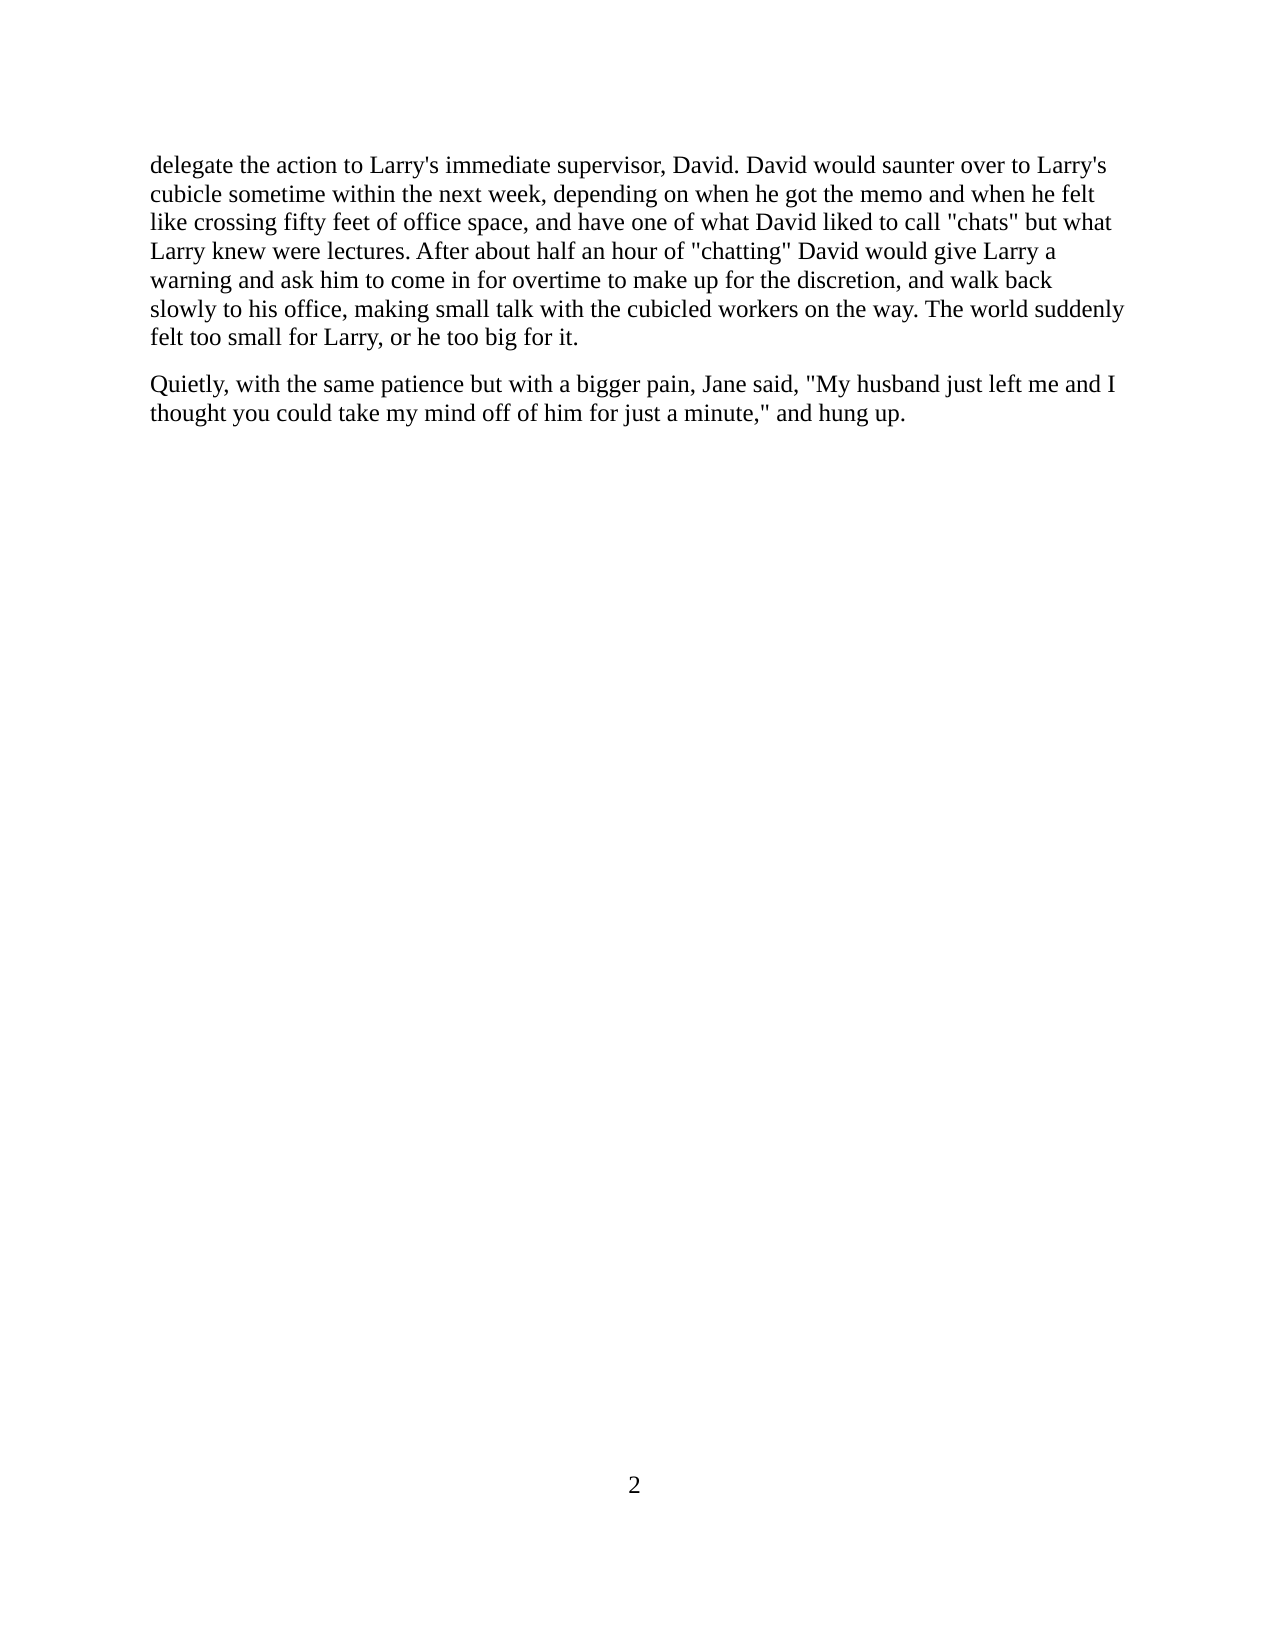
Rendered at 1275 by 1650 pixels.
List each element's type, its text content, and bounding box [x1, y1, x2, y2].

text delegate the action to Larry's immediate supervisor, David. David would saunter over to Larry's cubicle sometime within the next week, depending on when he got the memo and when he felt like crossing fifty feet of office space, and have one of what David liked to call "chats" but what Larry knew were lectures. After about half an hour of "chatting" David would give Larry a warning and ask him to come in for overtime to make up for the discretion, and walk back slowly to his office, making small talk with the cubicled workers on the way. The world suddenly felt too small for Larry, or he too big for it. [150, 150, 1125, 351]
text Quietly, with the same patience but with a bigger pain, Jane said, "My husband just left me and I thought you could take my mind off of him for just a minute," and hung up. [150, 369, 1125, 427]
